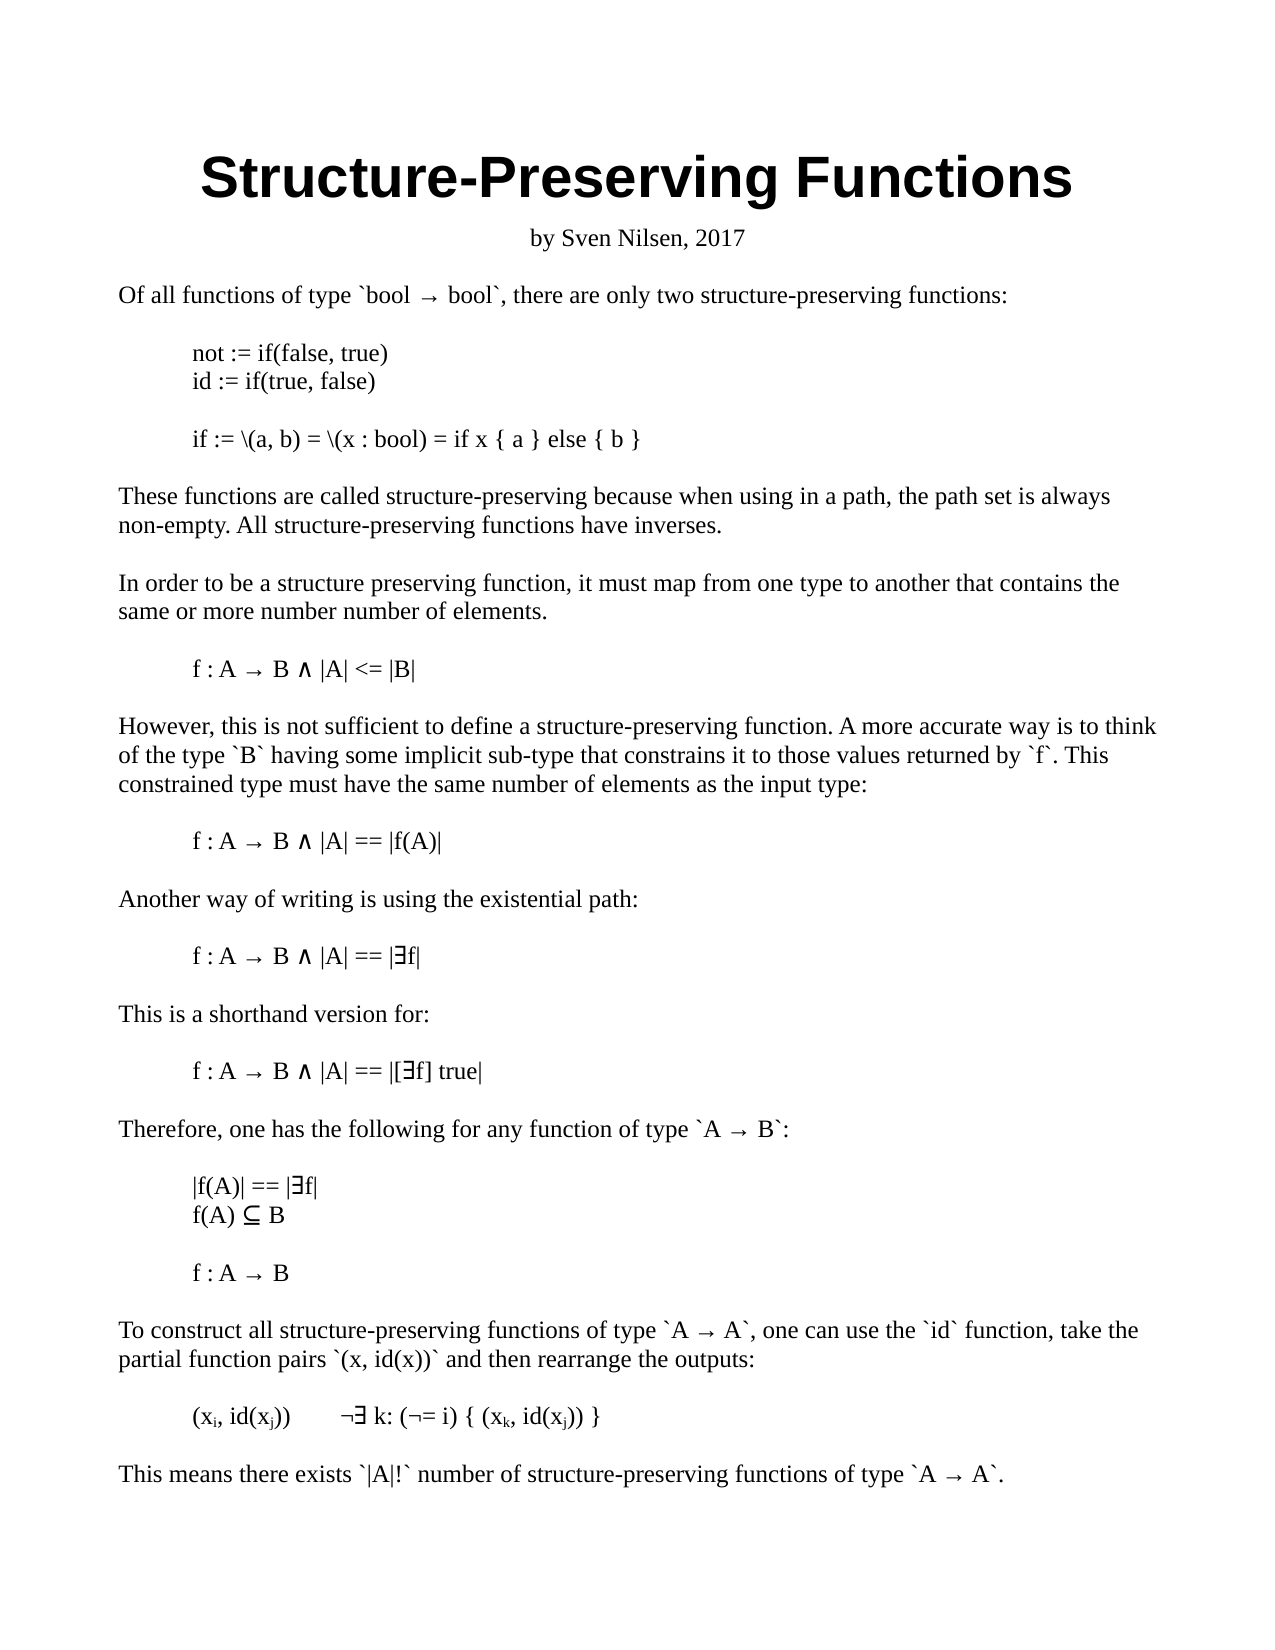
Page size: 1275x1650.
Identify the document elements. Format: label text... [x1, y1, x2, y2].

text f : A → B ∧ |A| == |f(A)| [118, 826, 1157, 855]
text This means there exists `|A|!` number of structure-preserving functions of type `A → A`. [118, 1459, 1157, 1488]
text not := if(false, true) [118, 338, 1157, 366]
text To construct all structure-preserving functions of type `A → A`, one can use the `id` function, take the partial function pairs `(x, id(x))` and then rearrange the outputs: [118, 1315, 1157, 1373]
text f : A → B ∧ |A| <= |B| [118, 654, 1157, 683]
text f : A → B [118, 1258, 1157, 1286]
text However, this is not sufficient to define a structure-preserving function. A more accurate way is to think of the type `B` having some implicit sub-type that constrains it to those values returned by `f`. This constrained type must have the same number of elements as the input type: [118, 711, 1157, 798]
text if := \(a, b) = \(x : bool) = if x { a } else { b } [118, 424, 1157, 453]
text Therefore, one has the following for any function of type `A → B`: [118, 1114, 1157, 1143]
text f : A → B ∧ |A| == |[∃f] true| [118, 1056, 1157, 1085]
text f(A) ⊆ B [118, 1200, 1157, 1229]
text id := if(true, false) [118, 366, 1157, 395]
text These functions are called structure-preserving because when using in a path, the path set is always non-empty. All structure-preserving functions have inverses. [118, 481, 1157, 539]
text Another way of writing is using the existential path: [118, 884, 1157, 913]
text Of all functions of type `bool → bool`, there are only two structure-preserving functions: [118, 280, 1157, 309]
text In order to be a structure preserving function, it must map from one type to another that contains the same or more number number of elements. [118, 568, 1157, 625]
text |f(A)| == |∃f| [118, 1171, 1157, 1200]
text This is a shorthand version for: [118, 999, 1157, 1028]
title Structure-Preserving Functions [118, 143, 1157, 210]
text f : A → B ∧ |A| == |∃f| [118, 941, 1157, 970]
text by Sven Nilsen, 2017 [118, 223, 1157, 251]
text (xi, id(xj)) ¬∃ k: (¬= i) { (xk, id(xj)) } [118, 1401, 1157, 1430]
